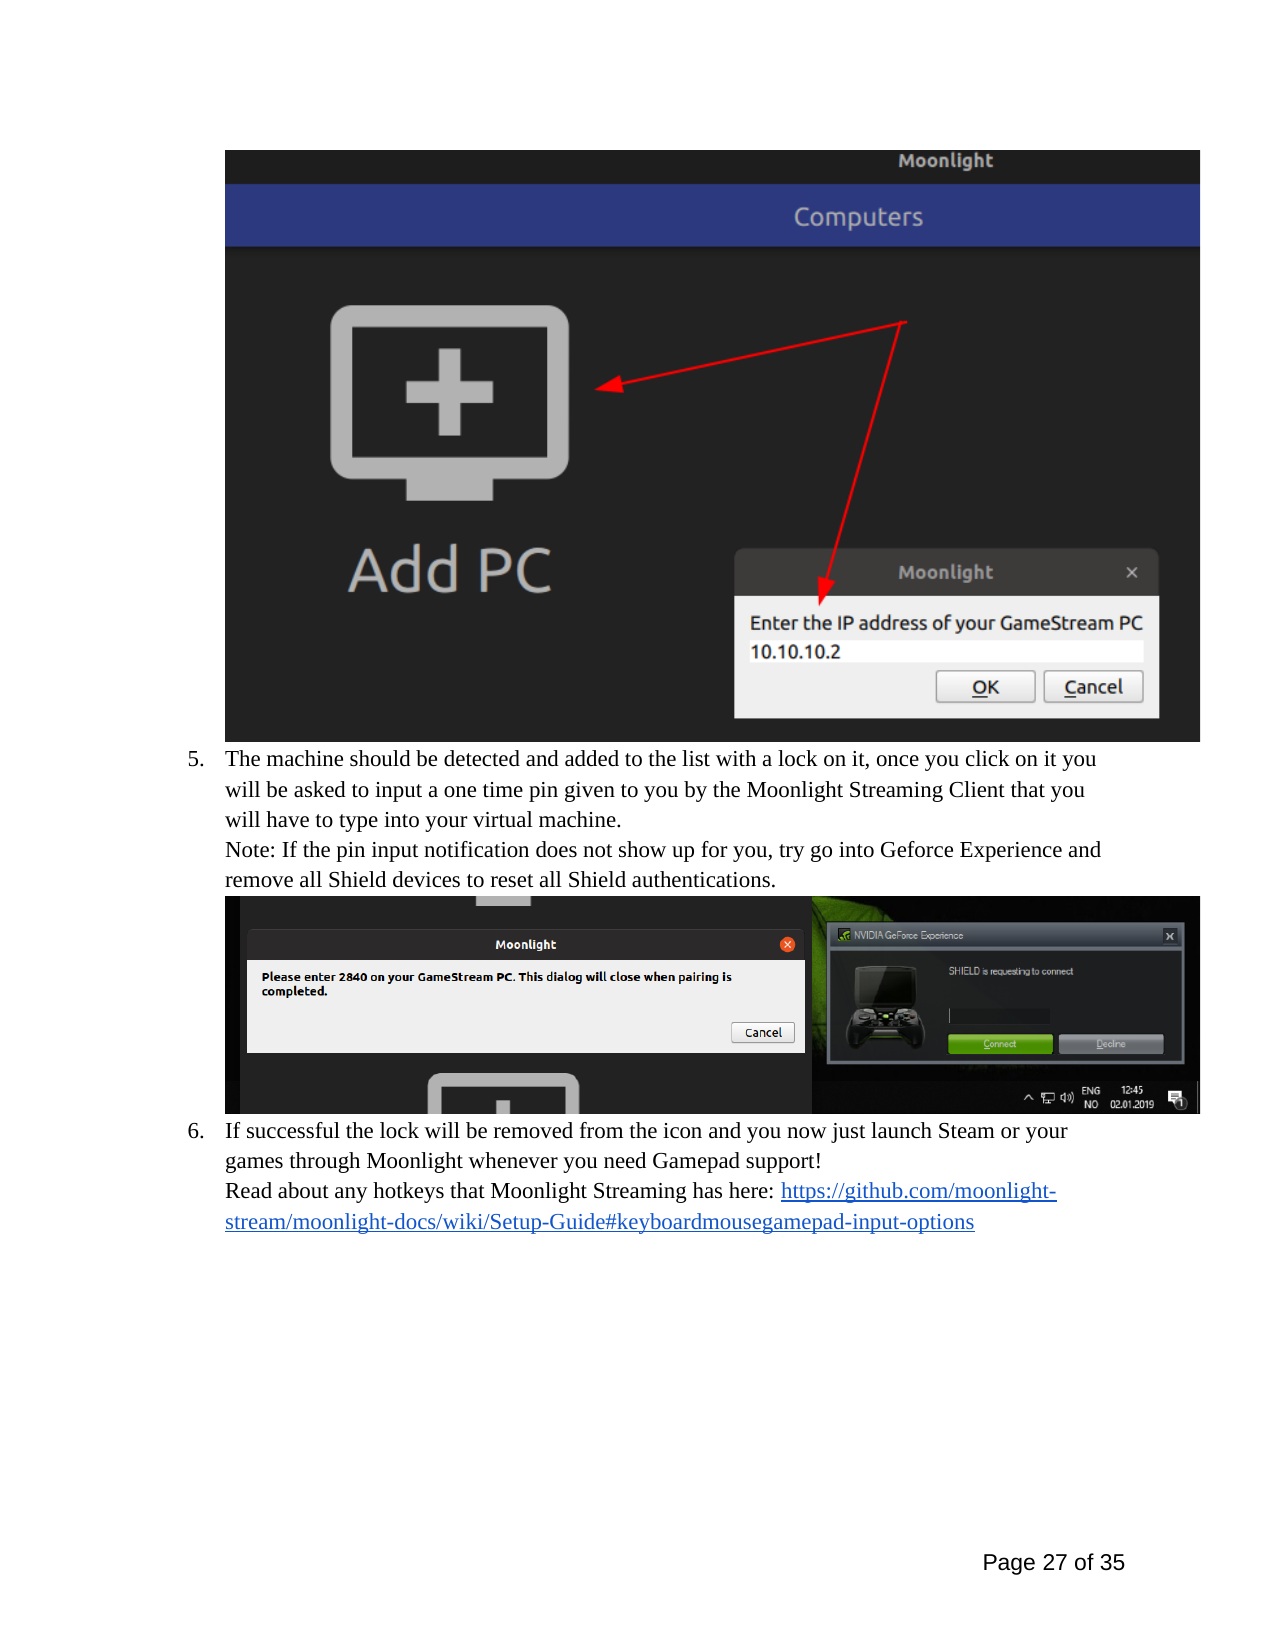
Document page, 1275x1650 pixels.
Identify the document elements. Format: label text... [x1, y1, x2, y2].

picture [225, 896, 1200, 1114]
picture [225, 150, 1200, 742]
list If successful the lock will be removed from the icon and you now just launch Steam or your games through Moonlight whenever you need Gamepad support! Read about any hotkeys that Moonlight Streaming has here: https://github.com/moonlight-stream/moonlight-docs/wiki/Setup-Guide#keyboardmousegamepad-input-options [187, 1117, 1125, 1234]
list [187, 150, 225, 742]
list The machine should be detected and added to the list with a lock on it, once you click on it you will be asked to input a one time pin given to you by the Moonlight Streaming Client that you will have to type into your virtual machine. Note: If the pin input notification does not show up for you, try go into Geforce Experience and remove all Shield devices to reset all Shield authentications. [187, 746, 1125, 1113]
